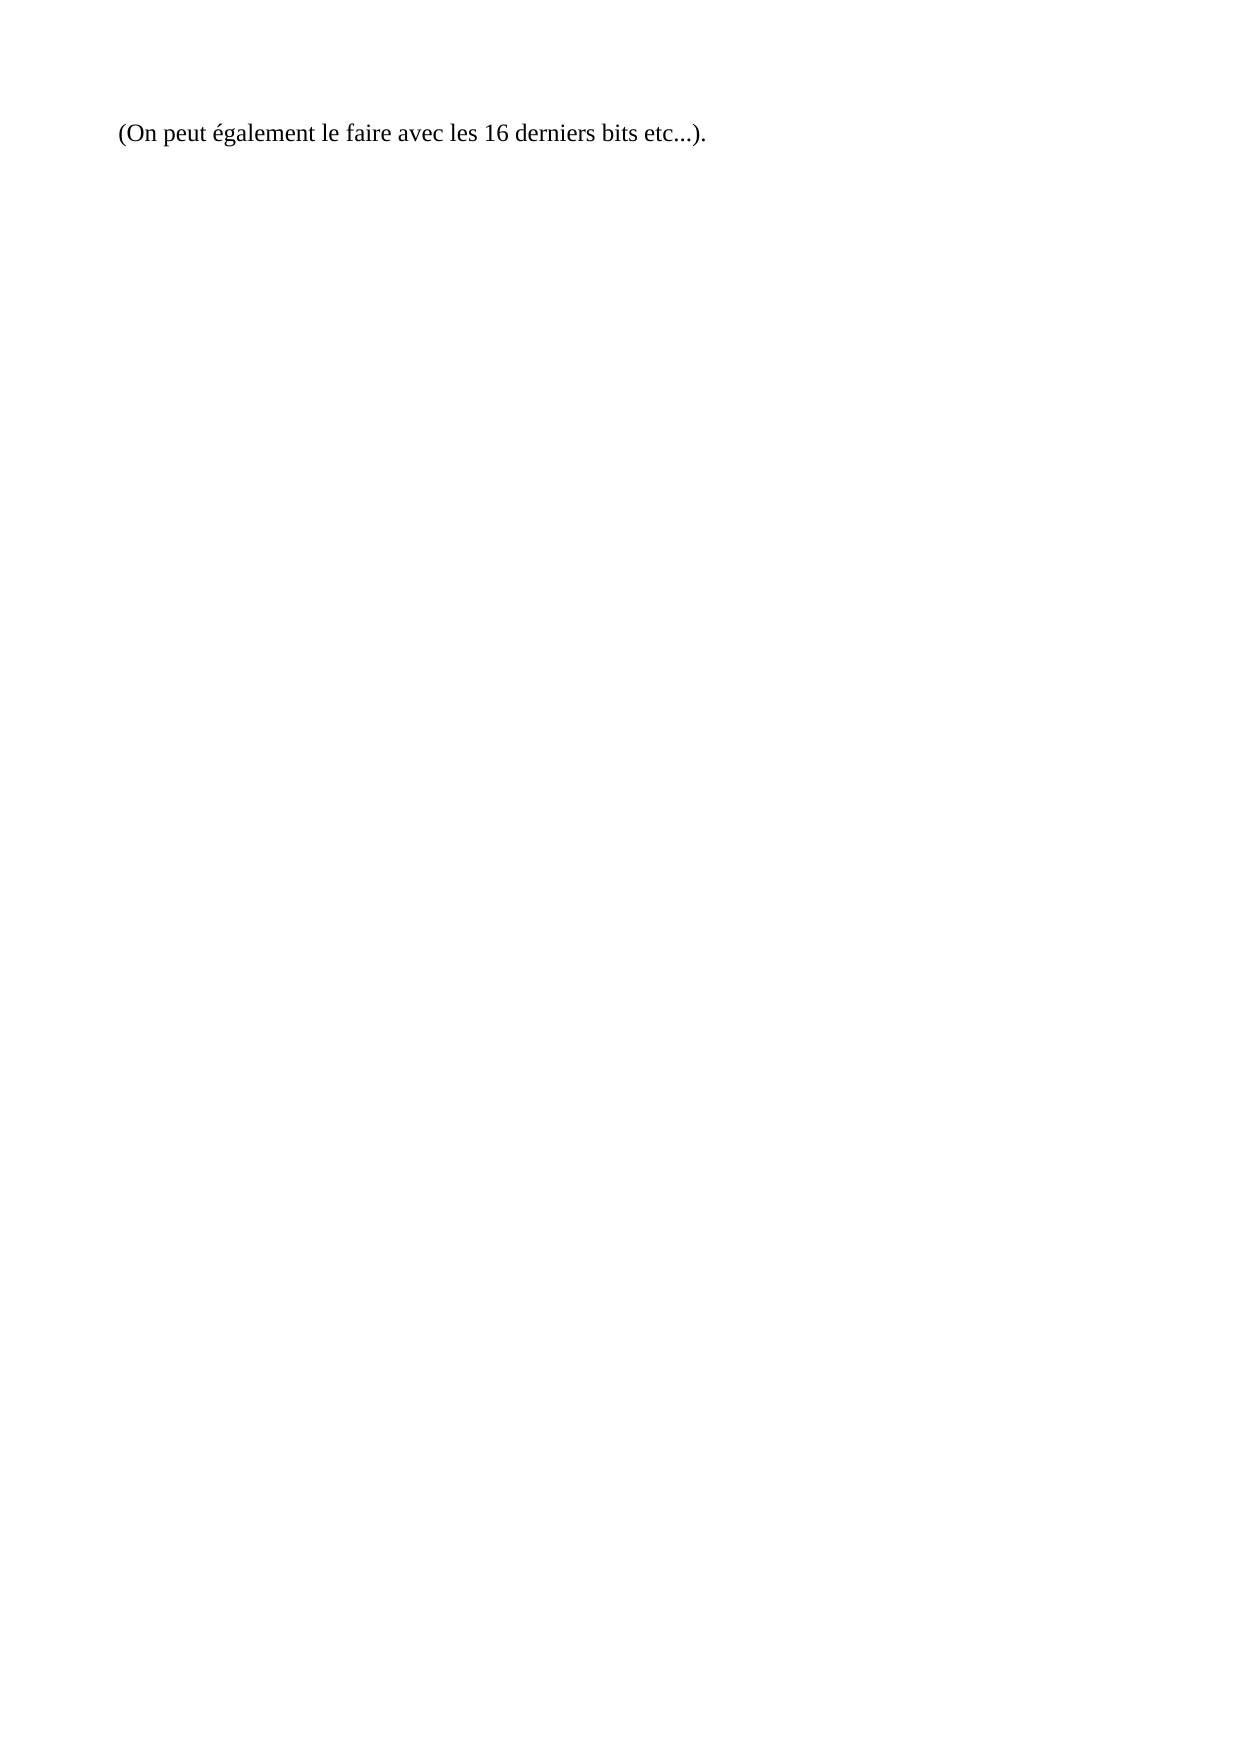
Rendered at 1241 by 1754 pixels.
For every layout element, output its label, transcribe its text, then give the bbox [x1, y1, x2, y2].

text (On peut également le faire avec les 16 derniers bits etc...). [118, 118, 1122, 147]
